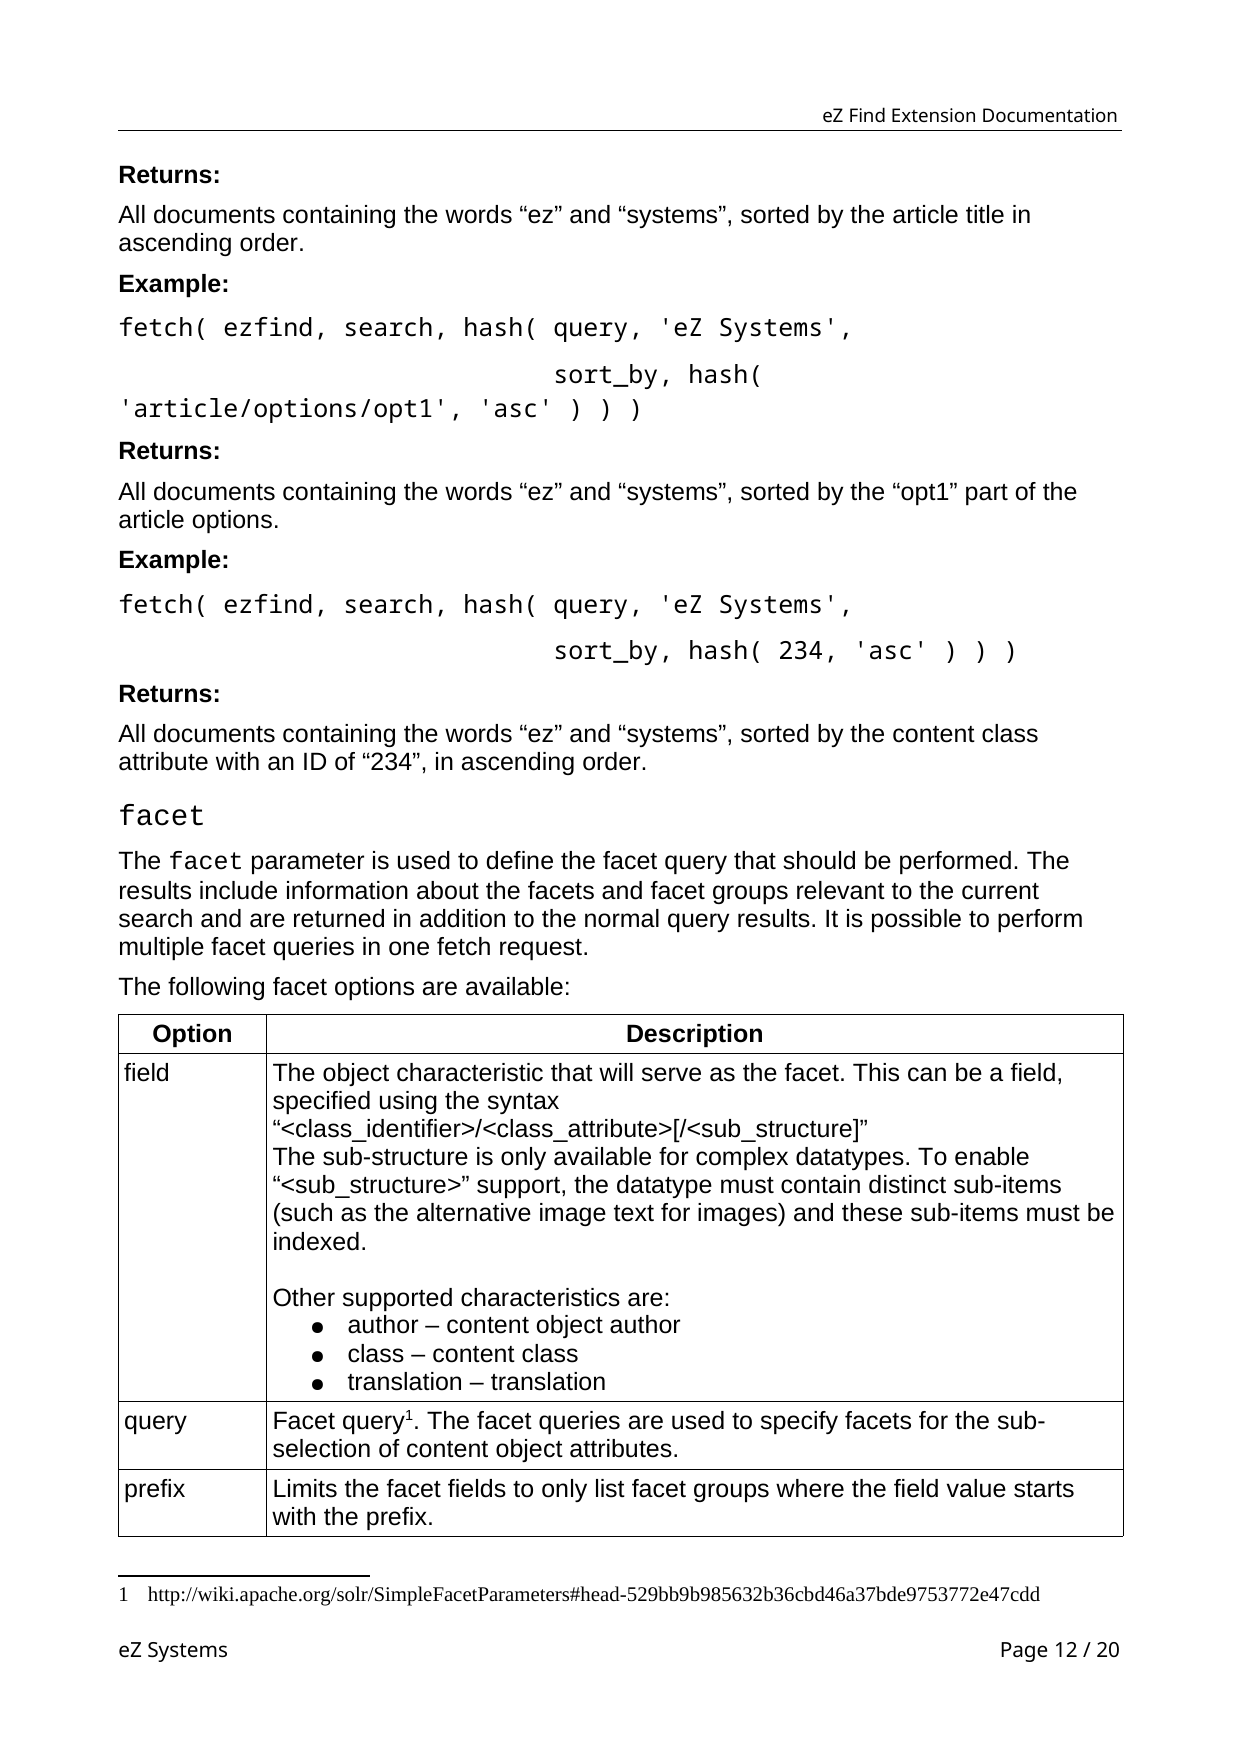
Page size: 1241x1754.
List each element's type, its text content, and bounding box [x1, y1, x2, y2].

text Example: [118, 269, 1122, 297]
text All documents containing the words “ez” and “systems”, sorted by the “opt1” part of the article options. [118, 477, 1122, 533]
table_cell Facet query. The facet queries are used to specify facets for the sub-selection of content object attributes. [267, 1402, 1123, 1469]
text The facet parameter is used to define the facet query that should be performed. The results include information about the facets and facet groups relevant to the current search and are returned in addition to the normal query results. It is possible to perform multiple facet queries in one fetch request. [118, 846, 1122, 961]
text fetch( ezfind, search, hash( query, 'eZ Systems', [118, 586, 1122, 620]
table_header Option [119, 1015, 266, 1053]
text All documents containing the words “ez” and “systems”, sorted by the content class attribute with an ID of “234”, in ascending order. [118, 720, 1122, 776]
text fetch( ezfind, search, hash( query, 'eZ Systems', [118, 310, 1122, 344]
text The following facet options are available: [118, 973, 1122, 1001]
table_cell The object characteristic that will serve as the facet. This can be a field, specified using the syntax “<class_identifier>/<class_attribute>[/<sub_structure]” The sub-structure is only available for complex datatypes. To enable “<sub_structure>” support, the datatype must contain distinct sub-items (such as the alternative image text for images) and these sub-items must be indexed. Other supported characteristics are: author – content object author class – content class translation – translation [267, 1054, 1123, 1401]
table_cell field [119, 1054, 266, 1401]
subtitle facet [118, 801, 1122, 834]
text Returns: [118, 437, 1122, 465]
text Returns: [118, 160, 1122, 188]
table_cell Limits the facet fields to only list facet groups where the field value starts with the prefix. [267, 1470, 1123, 1536]
text Returns: [118, 679, 1122, 707]
text All documents containing the words “ez” and “systems”, sorted by the article title in ascending order. [118, 201, 1122, 257]
text Example: [118, 546, 1122, 574]
text sort_by, hash( 234, 'asc' ) ) ) [118, 633, 1122, 667]
table_cell prefix [119, 1470, 266, 1536]
text sort_by, hash( 'article/options/opt1', 'asc' ) ) ) [118, 356, 1122, 424]
table_cell query [119, 1402, 266, 1469]
table_header Description [267, 1015, 1123, 1053]
